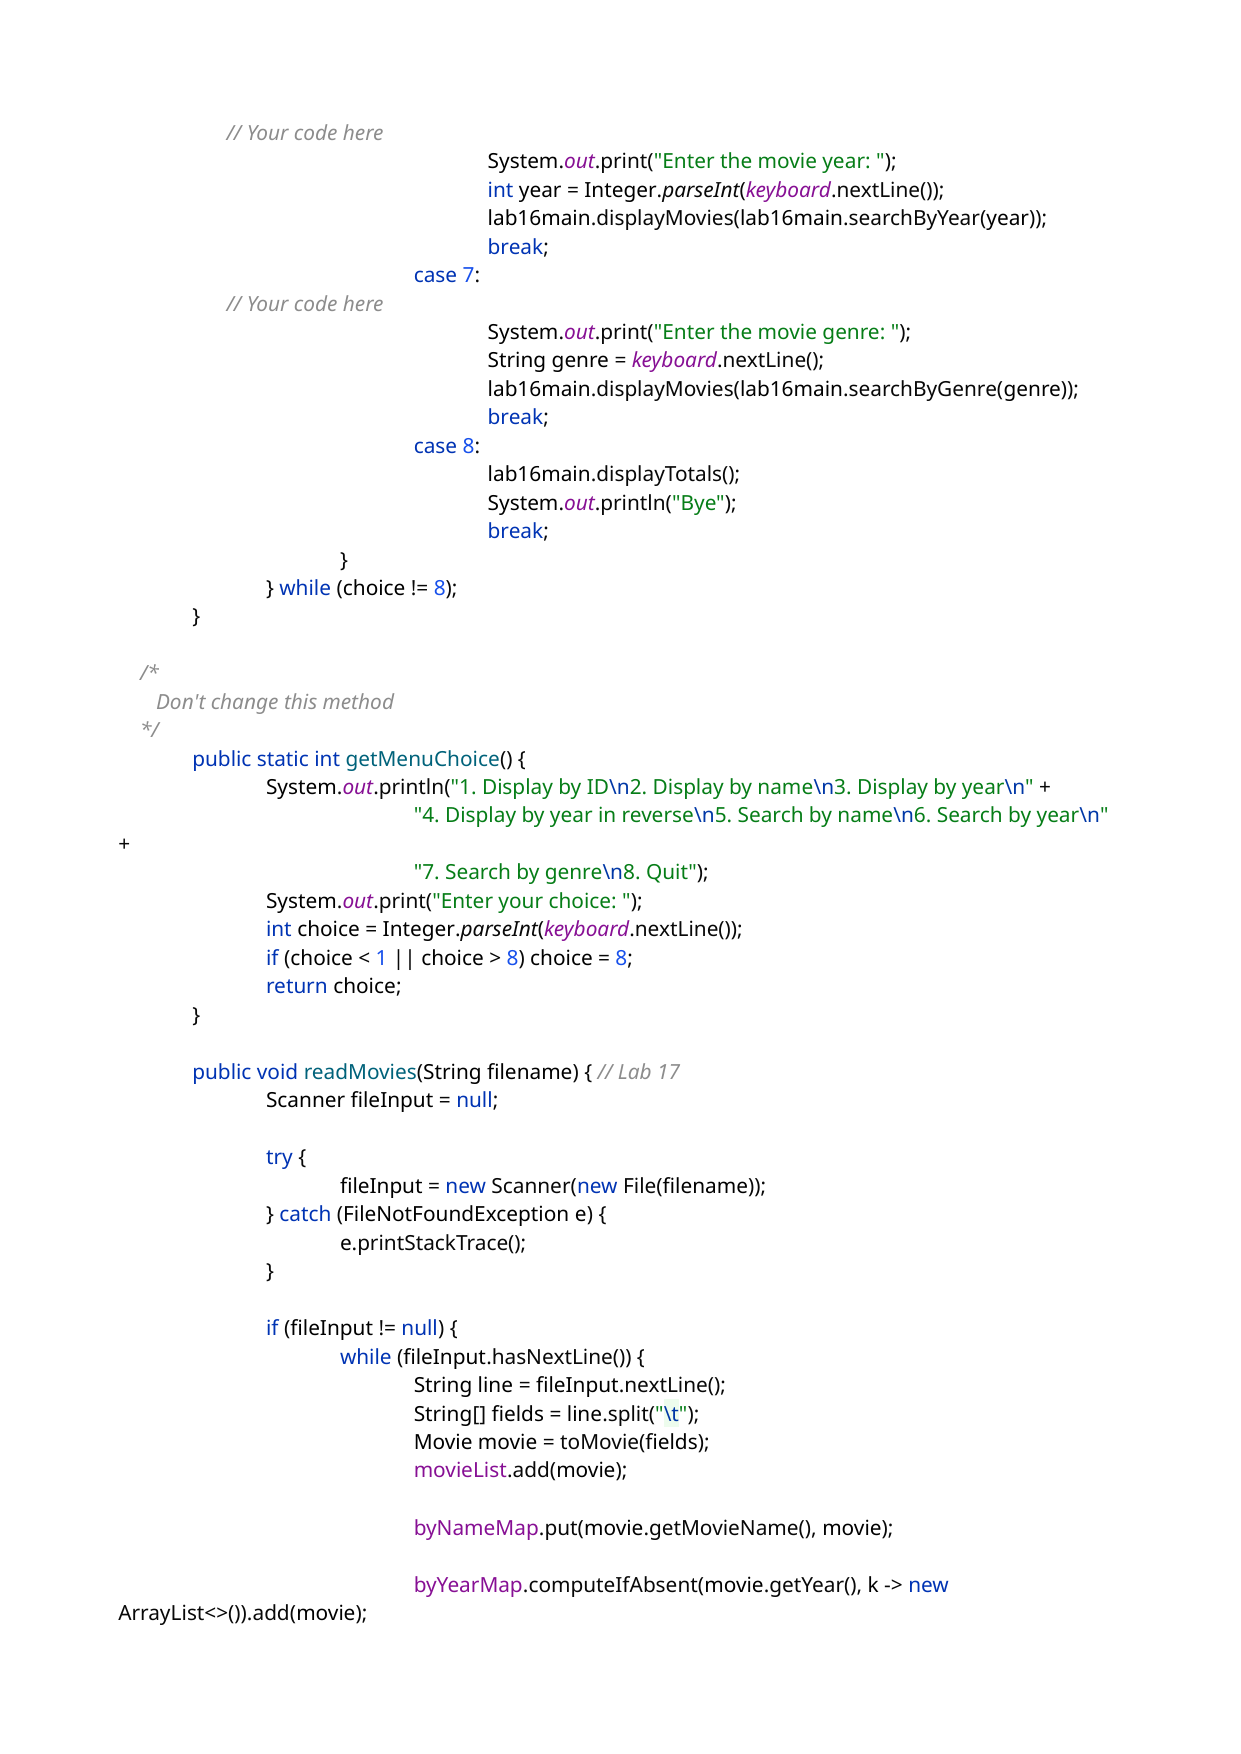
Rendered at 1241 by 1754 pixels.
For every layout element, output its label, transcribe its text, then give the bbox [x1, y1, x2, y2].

text // Your code here System.out.print("Enter the movie year: "); int year = Integer.parseInt(keyboard.nextLine()); lab16main.displayMovies(lab16main.searchByYear(year)); break; case 7: // Your code here System.out.print("Enter the movie genre: "); String genre = keyboard.nextLine(); lab16main.displayMovies(lab16main.searchByGenre(genre)); break; case 8: lab16main.displayTotals(); System.out.println("Bye"); break; } } while (choice != 8); } /* Don't change this method */ public static int getMenuChoice() { System.out.println("1. Display by ID\n2. Display by name\n3. Display by year\n" + "4. Display by year in reverse\n5. Search by name\n6. Search by year\n" + "7. Search by genre\n8. Quit"); System.out.print("Enter your choice: "); int choice = Integer.parseInt(keyboard.nextLine()); if (choice < 1 || choice > 8) choice = 8; return choice; } public void readMovies(String filename) { // Lab 17 Scanner fileInput = null; try { fileInput = new Scanner(new File(filename)); } catch (FileNotFoundException e) { e.printStackTrace(); } if (fileInput != null) { while (fileInput.hasNextLine()) { String line = fileInput.nextLine(); String[] fields = line.split("\t"); Movie movie = toMovie(fields); movieList.add(movie); byNameMap.put(movie.getMovieName(), movie); byYearMap.computeIfAbsent(movie.getYear(), k -> new ArrayList<>()).add(movie); [118, 118, 1122, 1627]
